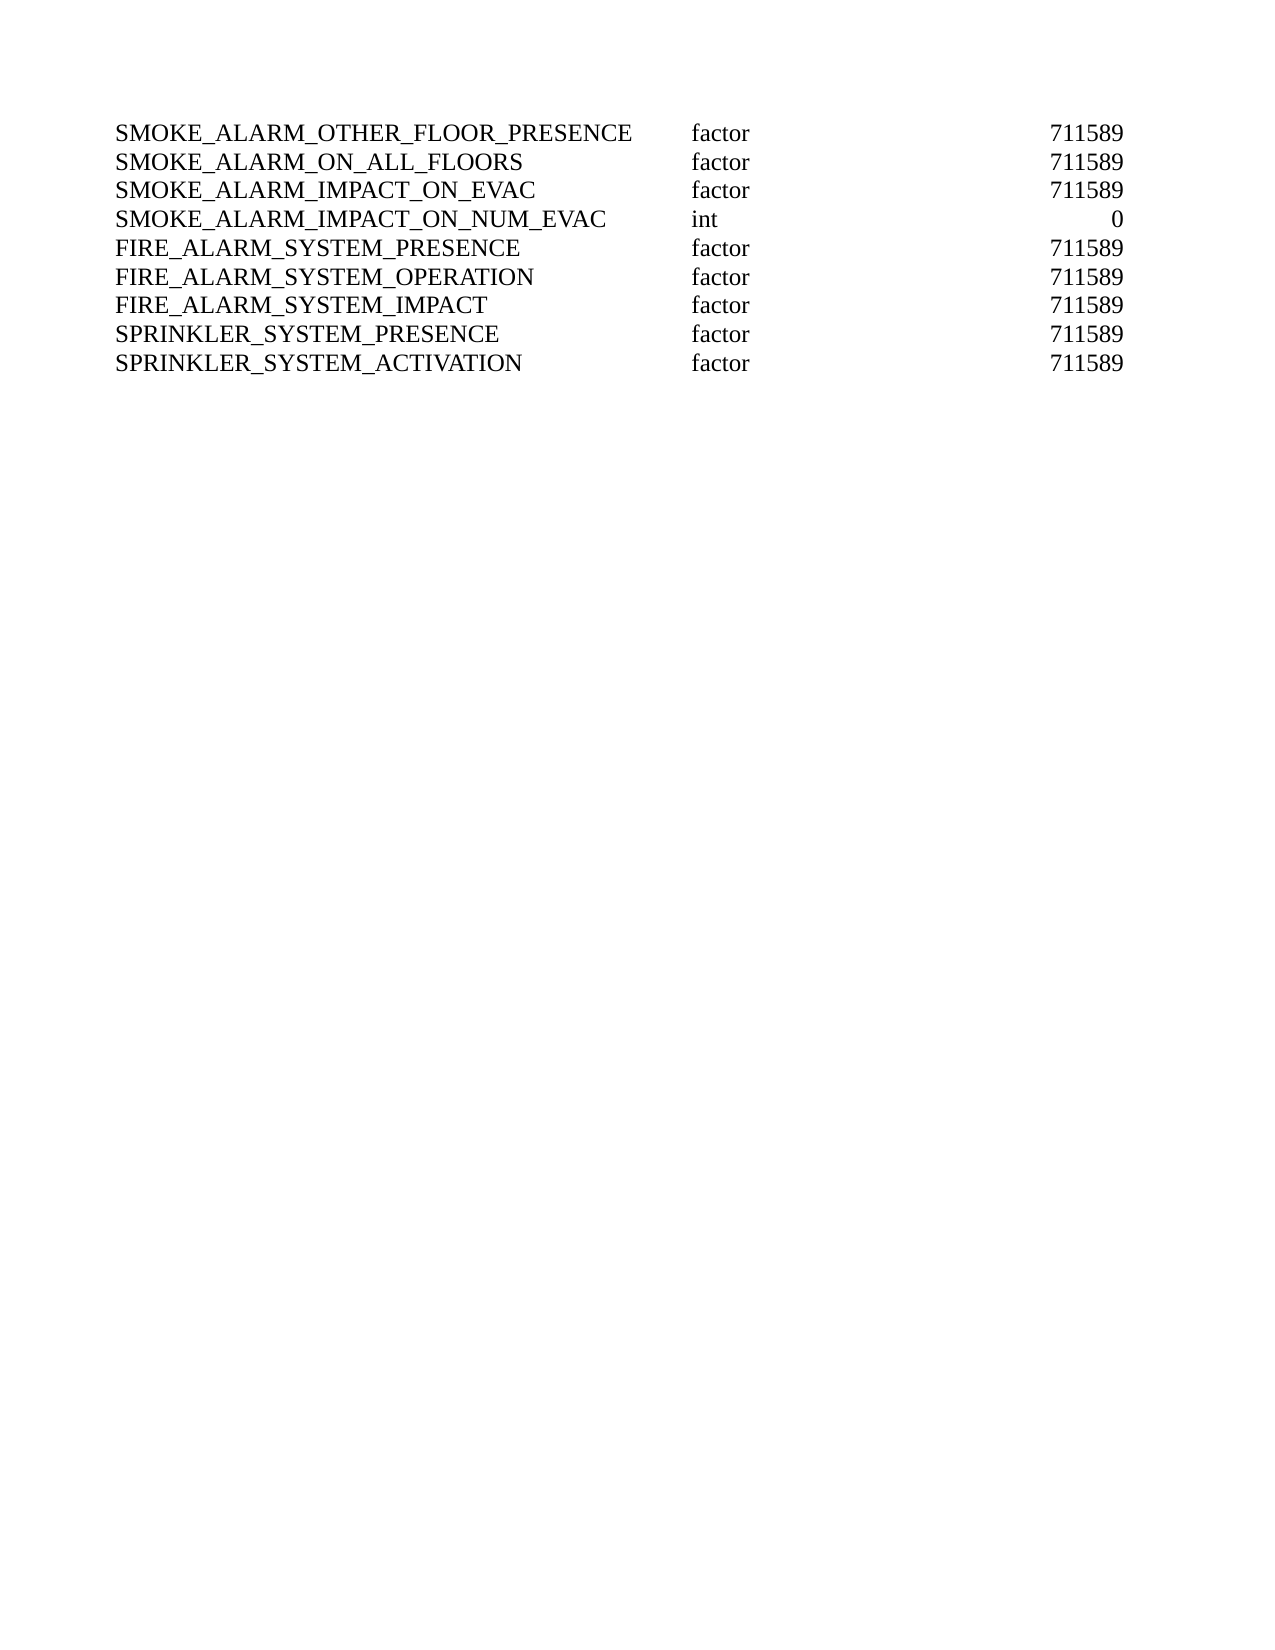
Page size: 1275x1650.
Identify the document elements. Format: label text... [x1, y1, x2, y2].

table_cell factor [688, 291, 917, 319]
table_cell SPRINKLER_SYSTEM_PRESENCE [112, 319, 688, 348]
table_cell 0 [1008, 204, 1127, 233]
table_cell factor [688, 262, 917, 291]
table_cell [917, 262, 1008, 291]
table_cell factor [688, 147, 917, 176]
table_cell 711589 [1008, 262, 1127, 291]
table_cell SMOKE_ALARM_OTHER_FLOOR_PRESENCE [112, 118, 688, 147]
table_cell 711589 [1008, 291, 1127, 319]
table_cell FIRE_ALARM_SYSTEM_OPERATION [112, 262, 688, 291]
table_cell factor [688, 319, 917, 348]
table_cell SMOKE_ALARM_ON_ALL_FLOORS [112, 147, 688, 176]
table_cell int [688, 204, 917, 233]
table_cell factor [688, 233, 917, 262]
table_cell [917, 204, 1008, 233]
table_cell [917, 176, 1008, 204]
table_cell factor [688, 348, 917, 377]
table_cell [917, 291, 1008, 319]
table_cell 711589 [1008, 147, 1127, 176]
table_cell factor [688, 176, 917, 204]
table_cell 711589 [1008, 118, 1127, 147]
table_cell factor [688, 118, 917, 147]
table_cell SMOKE_ALARM_IMPACT_ON_NUM_EVAC [112, 204, 688, 233]
table_cell FIRE_ALARM_SYSTEM_PRESENCE [112, 233, 688, 262]
table_cell [917, 319, 1008, 348]
table_cell SPRINKLER_SYSTEM_ACTIVATION [112, 348, 688, 377]
table_cell 711589 [1008, 233, 1127, 262]
table_cell SMOKE_ALARM_IMPACT_ON_EVAC [112, 176, 688, 204]
table_cell [917, 147, 1008, 176]
table_cell [917, 118, 1008, 147]
table_cell 711589 [1008, 348, 1127, 377]
table_cell 711589 [1008, 176, 1127, 204]
table_cell 711589 [1008, 319, 1127, 348]
table_cell FIRE_ALARM_SYSTEM_IMPACT [112, 291, 688, 319]
table_cell [917, 348, 1008, 377]
table_cell [917, 233, 1008, 262]
